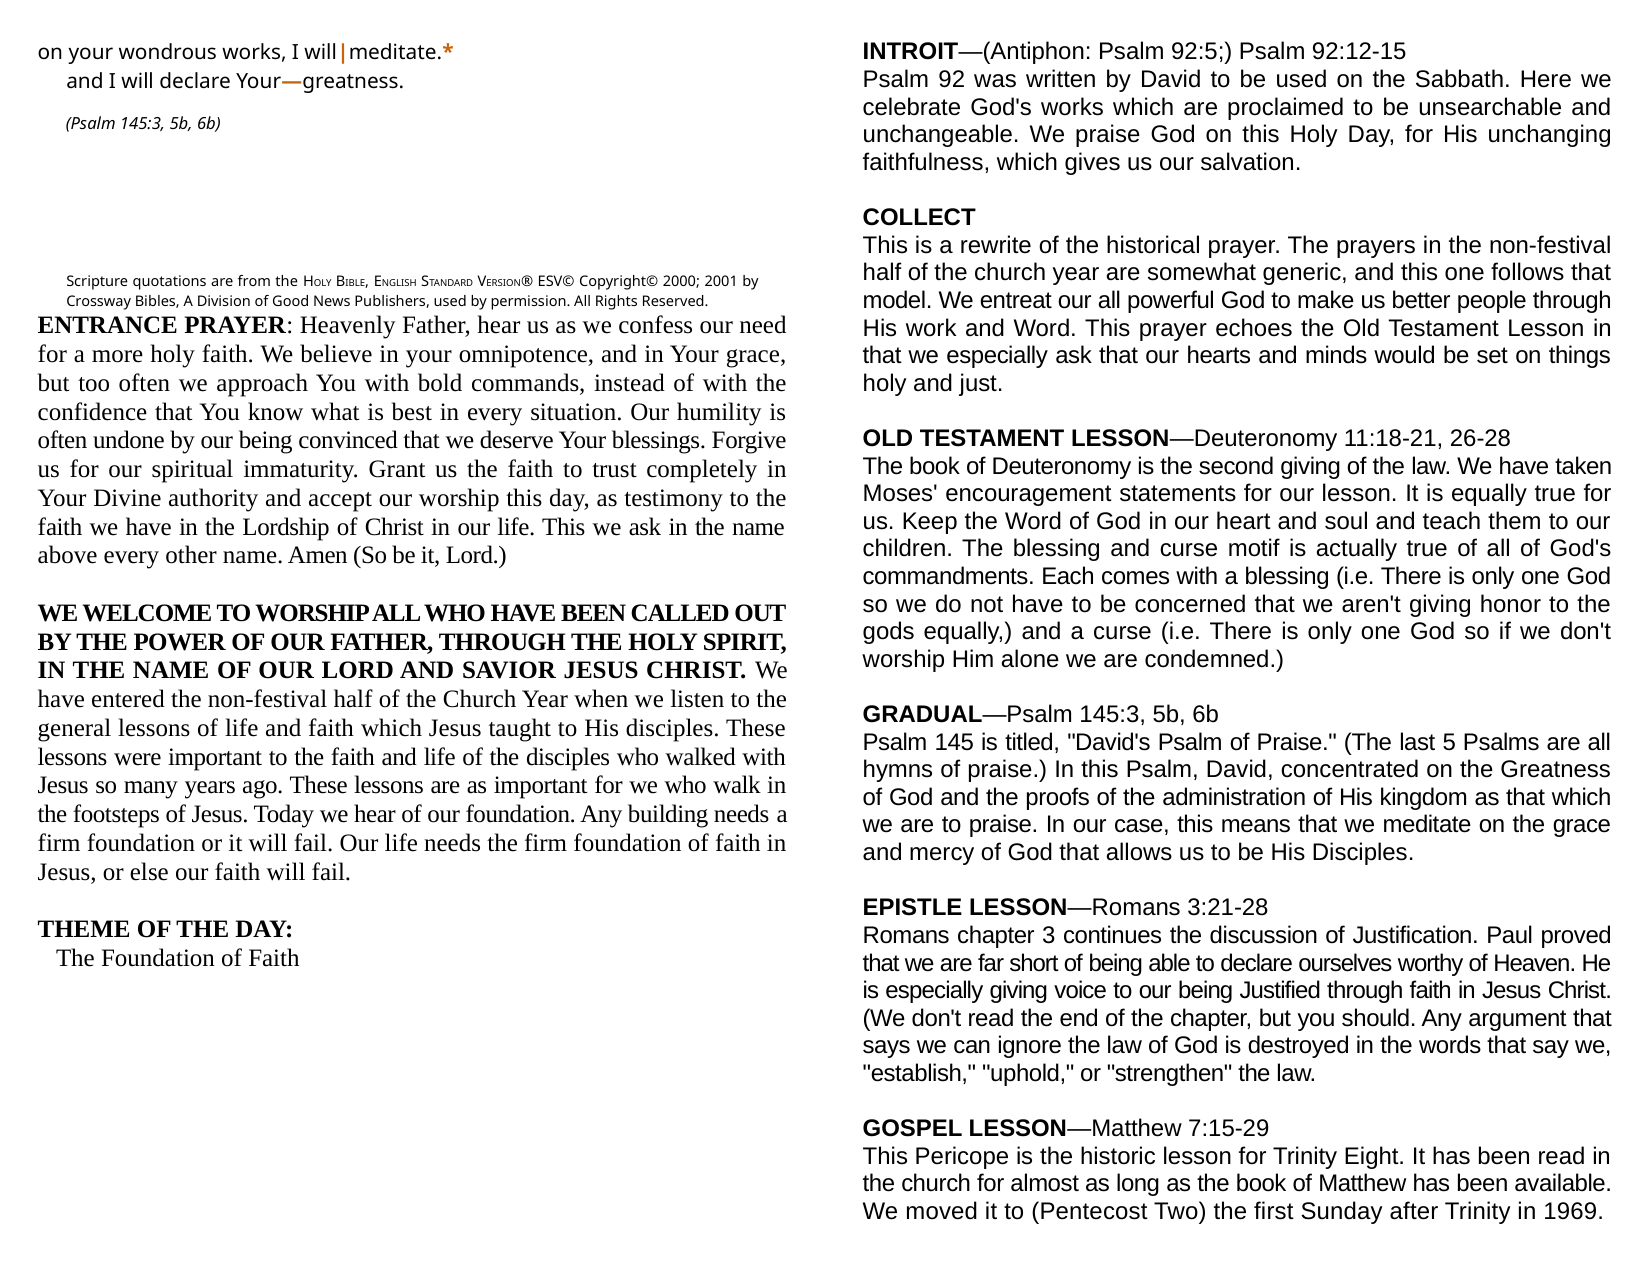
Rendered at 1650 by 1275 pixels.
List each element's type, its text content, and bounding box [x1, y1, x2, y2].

text COLLECT [862, 203, 1612, 231]
text THEME OF THE DAY: [37, 914, 787, 943]
text EPISTLE LESSON—Romans 3:21-28 [862, 893, 1612, 921]
text ENTRANCE PRAYER: Heavenly Father, hear us as we confess our need for a more holy faith. We believe in your omnipotence, and in Your grace, but too often we approach You with bold commands, instead of with the confidence that You know what is best in every situation. Our humility is often undone by our being convinced that we deserve Your blessings. Forgive us for our spiritual immaturity. Grant us the faith to trust completely in Your Divine authority and accept our worship this day, as testimony to the faith we have in the Lordship of Christ in our life. This we ask in the name above every other name. Amen (So be it, Lord.) [37, 310, 787, 569]
text INTROIT—(Antiphon: Psalm 92:5;) Psalm 92:12-15 [862, 37, 1612, 65]
text on your wondrous works, I will|meditate.* [37, 37, 787, 66]
text GOSPEL LESSON—Matthew 7:15-29 [862, 1114, 1612, 1142]
text OLD TESTAMENT LESSON—Deuteronomy 11:18-21, 26-28 [862, 424, 1612, 452]
text GRADUAL—Psalm 145:3, 5b, 6b [862, 700, 1612, 728]
text Psalm 145 is titled, "David's Psalm of Praise." (The last 5 Psalms are all hymns of praise.) In this Psalm, David, concentrated on the Greatness of God and the proofs of the administration of His kingdom as that which we are to praise. In our case, this means that we meditate on the grace and mercy of God that allows us to be His Disciples. [862, 728, 1612, 866]
text Psalm 92 was written by David to be used on the Sabbath. Here we celebrate God's works which are proclaimed to be unsearchable and unchangeable. We praise God on this Holy Day, for His unchanging faithfulness, which gives us our salvation. [862, 65, 1612, 176]
text Scripture quotations are from the Holy Bible, English Standard Version® ESV© Copyright© 2000; 2001 by Crossway Bibles, A Division of Good News Publishers, used by permission. All Rights Reserved. [66, 271, 759, 310]
text The book of Deuteronomy is the second giving of the law. We have taken Moses' encouragement statements for our lesson. It is equally true for us. Keep the Word of God in our heart and soul and teach them to our children. The blessing and curse motif is actually true of all of God's commandments. Each comes with a blessing (i.e. There is only one God so we do not have to be concerned that we aren't giving honor to the gods equally,) and a curse (i.e. There is only one God so if we don't worship Him alone we are condemned.) [862, 452, 1612, 672]
text This Pericope is the historic lesson for Trinity Eight. It has been read in the church for almost as long as the book of Matthew has been available. We moved it to (Pentecost Two) the first Sunday after Trinity in 1969. [862, 1142, 1612, 1224]
text Romans chapter 3 continues the discussion of Justification. Paul proved that we are far short of being able to declare ourselves worthy of Heaven. He is especially giving voice to our being Justified through faith in Jesus Christ. (We don't read the end of the chapter, but you should. Any argument that says we can ignore the law of God is destroyed in the words that say we, "establish," "uphold," or "strengthen" the law. [862, 921, 1612, 1086]
text This is a rewrite of the historical prayer. The prayers in the non-festival half of the church year are somewhat generic, and this one follows that model. We entreat our all powerful God to make us better people through His work and Word. This prayer echoes the Old Testament Lesson in that we especially ask that our hearts and minds would be set on things holy and just. [862, 231, 1612, 396]
text The Foundation of Faith [37, 943, 787, 972]
text and I will declare Your—greatness. [66, 66, 787, 94]
text WE WELCOME TO WORSHIP ALL WHO HAVE BEEN CALLED OUT BY THE POWER OF OUR FATHER, THROUGH THE HOLY SPIRIT, IN THE NAME OF OUR LORD AND SAVIOR JESUS CHRIST. We have entered the non-festival half of the Church Year when we listen to the general lessons of life and faith which Jesus taught to His disciples. These lessons were important to the faith and life of the disciples who walked with Jesus so many years ago. These lessons are as important for we who walk in the footsteps of Jesus. Today we hear of our foundation. Any building needs a firm foundation or it will fail. Our life needs the firm foundation of faith in Jesus, or else our faith will fail. [37, 598, 787, 885]
text (Psalm 145:3, 5b, 6b) [66, 111, 787, 134]
